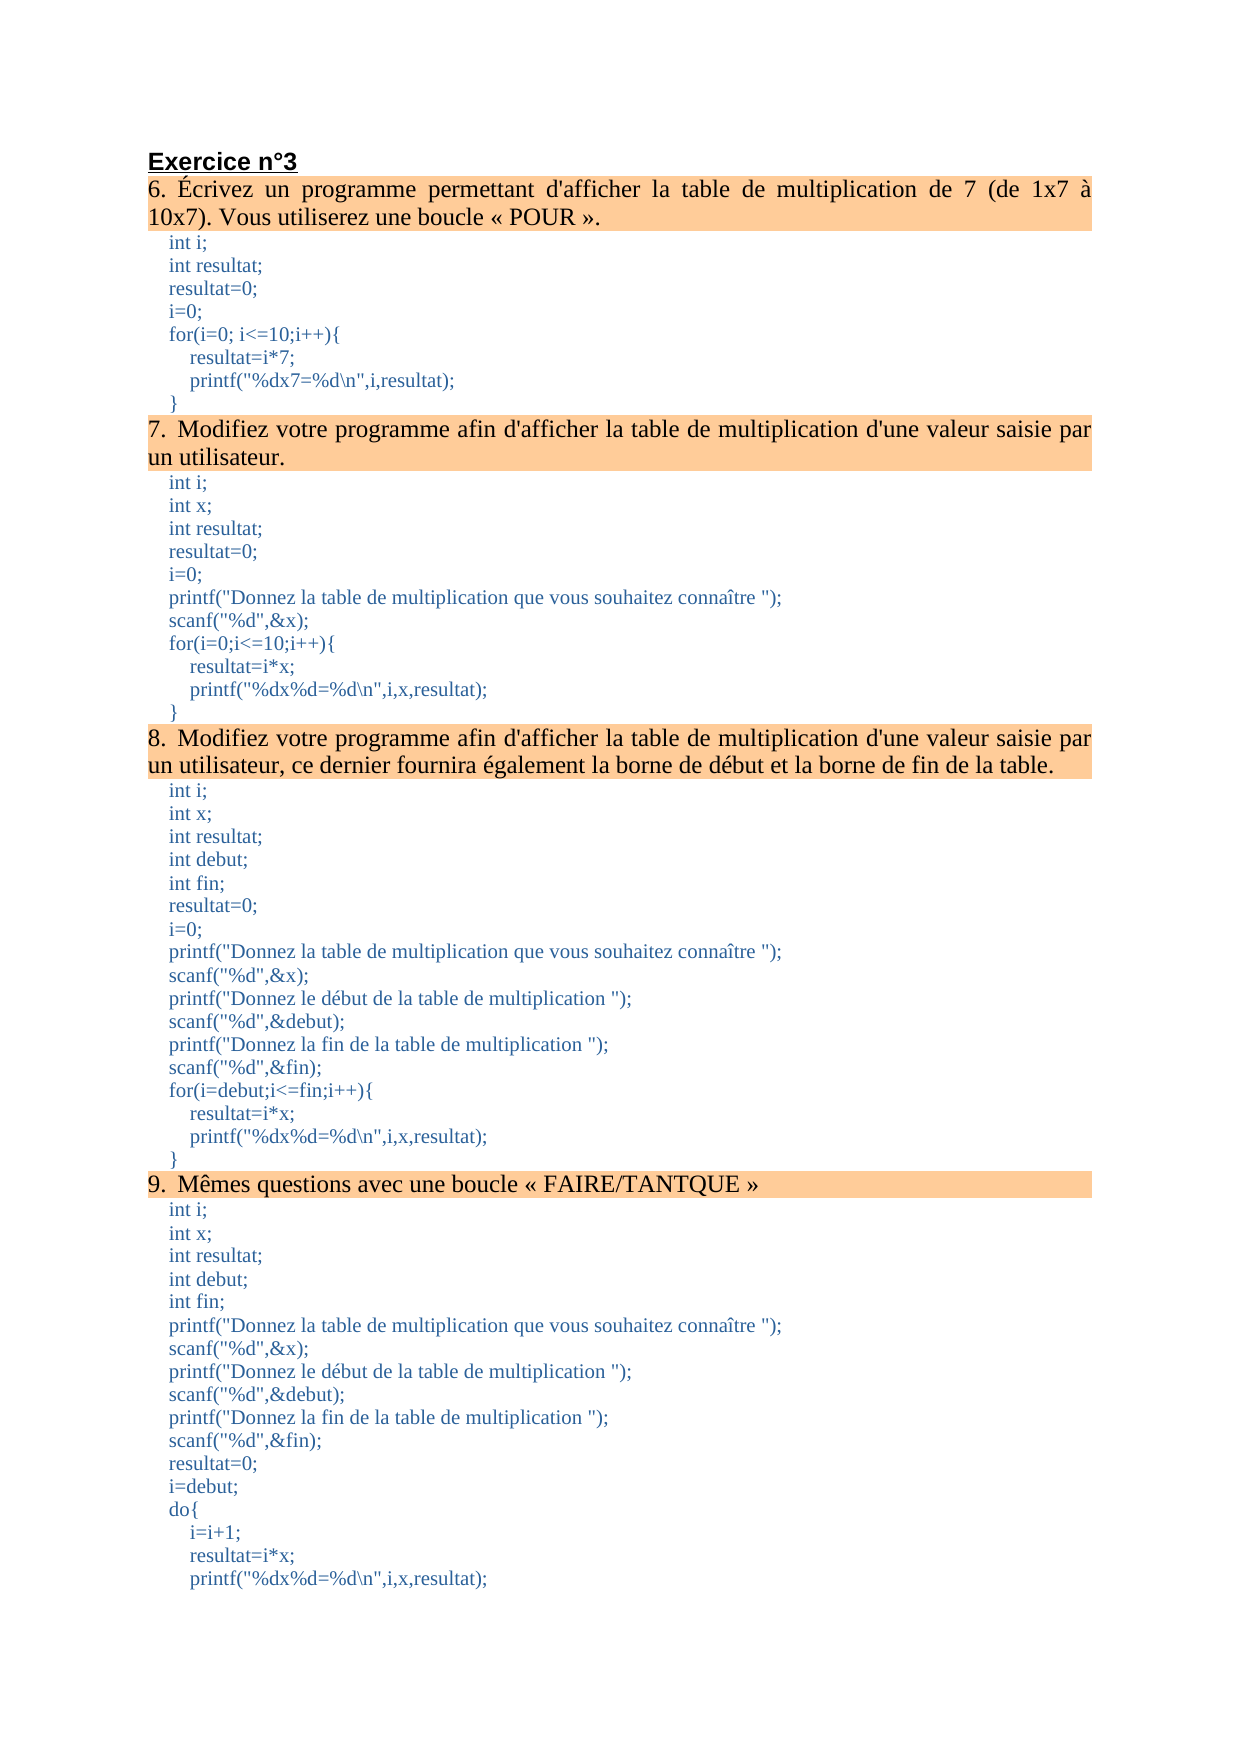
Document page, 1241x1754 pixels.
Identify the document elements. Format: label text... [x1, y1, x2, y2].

text resultat=i*7; [148, 346, 1092, 369]
text int debut; [148, 1267, 1092, 1290]
text scanf("%d",&x); [148, 1336, 1092, 1359]
text printf("Donnez la fin de la table de multiplication "); [148, 1032, 1092, 1056]
text int x; [148, 1221, 1092, 1244]
text for(i=0;i<=10;i++){ [148, 632, 1092, 655]
text int i; [148, 1198, 1092, 1221]
text i=0; [148, 563, 1092, 586]
text printf("Donnez le début de la table de multiplication "); [148, 1359, 1092, 1382]
list Modifiez votre programme afin d'afficher la table de multiplication d'une valeur saisie par un utilisateur. [148, 415, 1092, 471]
text int fin; [148, 1290, 1092, 1313]
text int x; [148, 802, 1092, 825]
text scanf("%d",&x); [148, 963, 1092, 986]
text printf("%dx%d=%d\n",i,x,resultat); [148, 678, 1092, 701]
text int i; [148, 779, 1092, 802]
text resultat=i*x; [148, 655, 1092, 678]
text scanf("%d",&debut); [148, 1382, 1092, 1406]
text scanf("%d",&fin); [148, 1428, 1092, 1452]
list Mêmes questions avec une boucle « FAIRE/TANTQUE » [148, 1171, 1092, 1198]
text for(i=debut;i<=fin;i++){ [148, 1078, 1092, 1102]
text printf("%dx7=%d\n",i,resultat); [148, 369, 1092, 392]
list Écrivez un programme permettant d'afficher la table de multiplication de 7 (de 1x7 à 10x7). Vous utiliserez une boucle « POUR ». [148, 176, 1092, 231]
text printf("Donnez la table de multiplication que vous souhaitez connaître "); [148, 1313, 1092, 1336]
text i=0; [148, 917, 1092, 940]
text int resultat; [148, 1244, 1092, 1267]
text resultat=0; [148, 540, 1092, 563]
text int i; [148, 471, 1092, 494]
text } [148, 701, 1092, 724]
subtitle Exercice n°3 [148, 148, 1092, 176]
text resultat=i*x; [148, 1102, 1092, 1124]
text i=i+1; [148, 1521, 1092, 1544]
text i=debut; [148, 1474, 1092, 1498]
text printf("Donnez la table de multiplication que vous souhaitez connaître "); [148, 940, 1092, 963]
text int resultat; [148, 517, 1092, 540]
text int resultat; [148, 254, 1092, 277]
text int fin; [148, 871, 1092, 894]
text scanf("%d",&fin); [148, 1056, 1092, 1078]
text int x; [148, 494, 1092, 517]
text resultat=0; [148, 1452, 1092, 1474]
text printf("Donnez la table de multiplication que vous souhaitez connaître "); [148, 586, 1092, 609]
list Modifiez votre programme afin d'afficher la table de multiplication d'une valeur saisie par un utilisateur, ce dernier fournira également la borne de début et la borne de fin de la table. [148, 724, 1092, 779]
text } [148, 1148, 1092, 1171]
text resultat=0; [148, 894, 1092, 917]
text printf("%dx%d=%d\n",i,x,resultat); [148, 1567, 1092, 1590]
text for(i=0; i<=10;i++){ [148, 323, 1092, 346]
text int debut; [148, 848, 1092, 871]
text int resultat; [148, 825, 1092, 848]
text printf("Donnez le début de la table de multiplication "); [148, 986, 1092, 1009]
text i=0; [148, 300, 1092, 323]
text resultat=0; [148, 277, 1092, 300]
text printf("Donnez la fin de la table de multiplication "); [148, 1406, 1092, 1428]
text scanf("%d",&debut); [148, 1009, 1092, 1032]
text int i; [148, 231, 1092, 254]
text scanf("%d",&x); [148, 609, 1092, 632]
text } [148, 392, 1092, 415]
text resultat=i*x; [148, 1544, 1092, 1567]
text do{ [148, 1498, 1092, 1521]
text printf("%dx%d=%d\n",i,x,resultat); [148, 1124, 1092, 1148]
